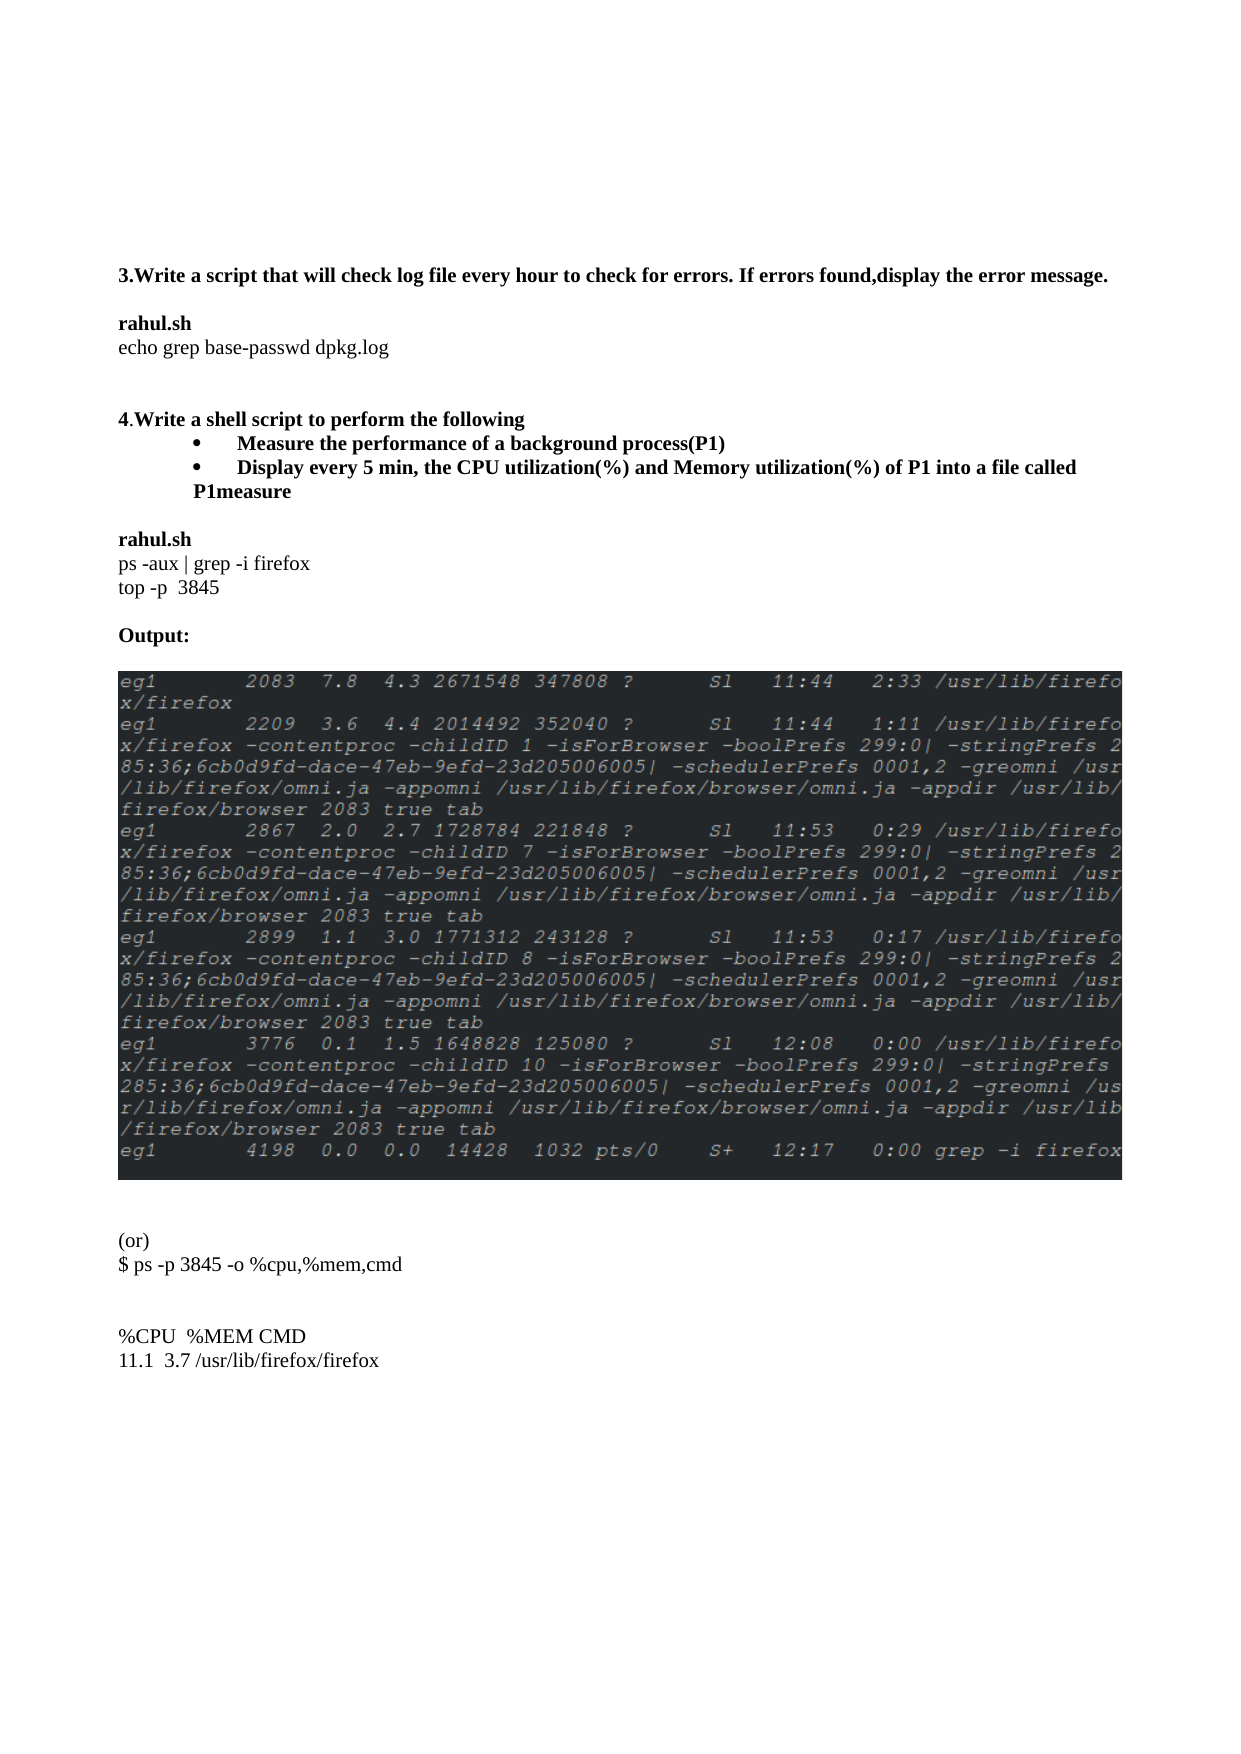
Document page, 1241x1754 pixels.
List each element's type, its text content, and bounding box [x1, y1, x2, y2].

list Display every 5 min, the CPU utilization(%) and Memory utilization(%) of P1 into a file called P1measure [193, 455, 1122, 503]
text 4.Write a shell script to perform the following [118, 407, 1122, 431]
text $ ps -p 3845 -o %cpu,%mem,cmd [118, 1252, 1122, 1276]
text Output: [118, 623, 1122, 647]
text ps -aux | grep -i firefox [118, 551, 1122, 575]
text 11.1 3.7 /usr/lib/firefox/firefox [118, 1348, 1122, 1372]
list Measure the performance of a background process(P1) [193, 431, 1122, 455]
text rahul.sh [118, 527, 1122, 551]
text top -p 3845 [118, 575, 1122, 599]
text echo grep base-passwd dpkg.log [118, 335, 1122, 359]
text (or) [118, 1228, 1122, 1252]
text %CPU %MEM CMD [118, 1324, 1122, 1348]
picture [118, 671, 1123, 1180]
text rahul.sh [118, 311, 1122, 335]
text 3.Write a script that will check log file every hour to check for errors. If errors found,display the error message. [118, 262, 1122, 287]
